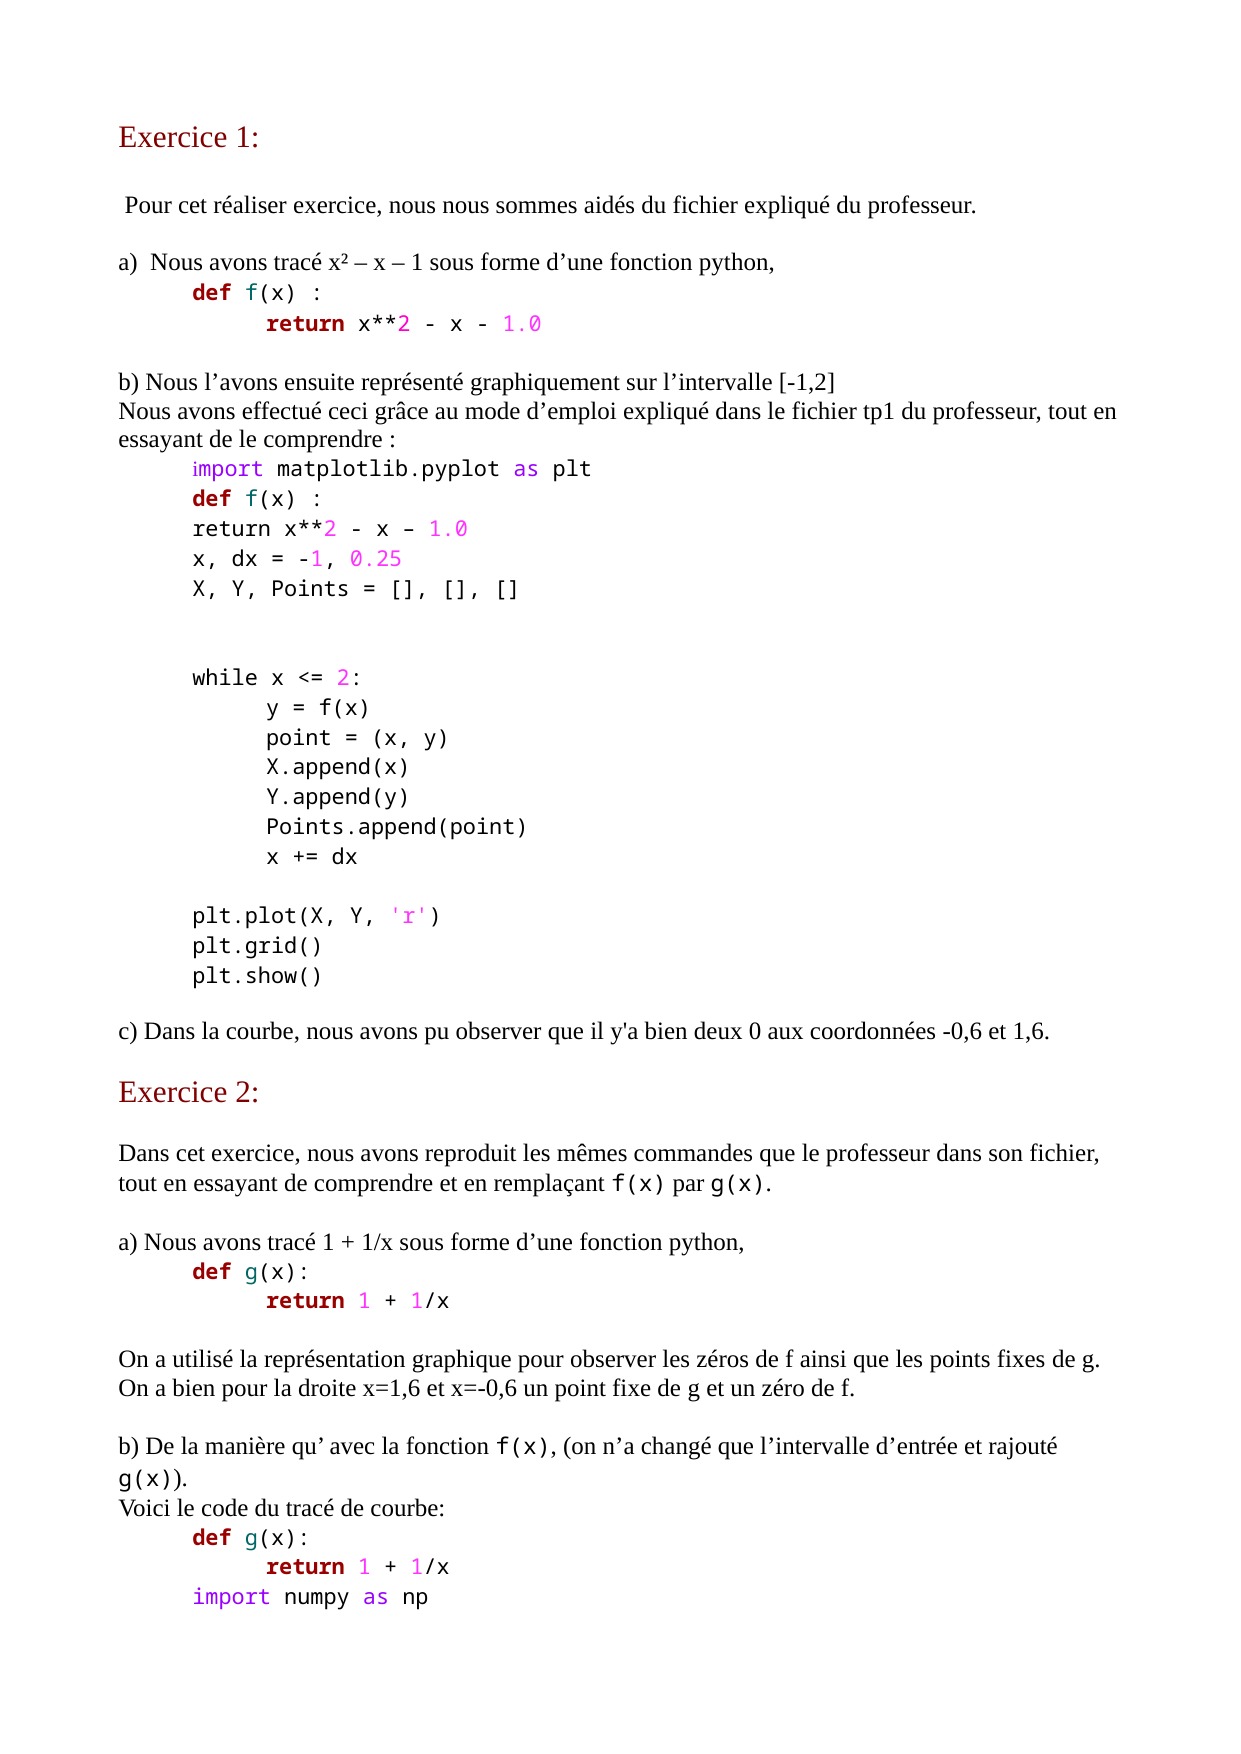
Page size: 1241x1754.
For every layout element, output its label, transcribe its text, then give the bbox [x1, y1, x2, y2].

text Pour cet réaliser exercice, nous nous sommes aidés du fichier expliqué du professeur. [118, 190, 1122, 219]
text Y.append(y) [118, 781, 1122, 811]
text Voici le code du tracé de courbe: [118, 1493, 1122, 1521]
text while x <= 2: [118, 662, 1122, 692]
text X, Y, Points = [], [], [] [118, 572, 1122, 602]
text plt.grid() [118, 930, 1122, 960]
text y = f(x) [118, 692, 1122, 721]
text b) Nous l’avons ensuite représenté graphiquement sur l’intervalle [-1,2] [118, 367, 1122, 396]
text def f(x) : [118, 483, 1122, 513]
text def g(x): [118, 1521, 1122, 1551]
text point = (x, y) [118, 721, 1122, 751]
text Dans cet exercice, nous avons reproduit les mêmes commandes que le professeur dans son fichier, tout en essayant de comprendre et en remplaçant f(x) par g(x). [118, 1138, 1122, 1198]
text a) Nous avons tracé 1 + 1/x sous forme d’une fonction python, [118, 1227, 1122, 1256]
text Exercice 1: [118, 118, 1122, 154]
text x, dx = -1, 0.25 [118, 543, 1122, 572]
text X.append(x) [118, 751, 1122, 781]
text return x**2 - x - 1.0 [118, 307, 1122, 337]
text Nous avons effectué ceci grâce au mode d’emploi expliqué dans le fichier tp1 du professeur, tout en essayant de le comprendre : [118, 396, 1122, 453]
text Exercice 2: [118, 1073, 1122, 1109]
text import matplotlib.pyplot as plt [118, 453, 1122, 483]
text plt.plot(X, Y, 'r') [118, 900, 1122, 930]
text return 1 + 1/x [118, 1551, 1122, 1581]
text c) Dans la courbe, nous avons pu observer que il y'a bien deux 0 aux coordonnées -0,6 et 1,6. [118, 1016, 1122, 1045]
text b) De la manière qu’ avec la fonction f(x), (on n’a changé que l’intervalle d’entrée et rajouté g(x)). [118, 1430, 1122, 1493]
text plt.show() [118, 960, 1122, 989]
text import numpy as np [118, 1581, 1122, 1611]
text def g(x): [118, 1256, 1122, 1285]
text def f(x) : [118, 276, 1122, 307]
text Points.append(point) [118, 811, 1122, 841]
text a) Nous avons tracé x² – x – 1 sous forme d’une fonction python, [118, 247, 1122, 276]
text x += dx [118, 841, 1122, 870]
text return 1 + 1/x [118, 1285, 1122, 1315]
text On a utilisé la représentation graphique pour observer les zéros de f ainsi que les points fixes de g. On a bien pour la droite x=1,6 et x=-0,6 un point fixe de g et un zéro de f. [118, 1344, 1122, 1401]
text return x**2 - x – 1.0 [118, 513, 1122, 543]
